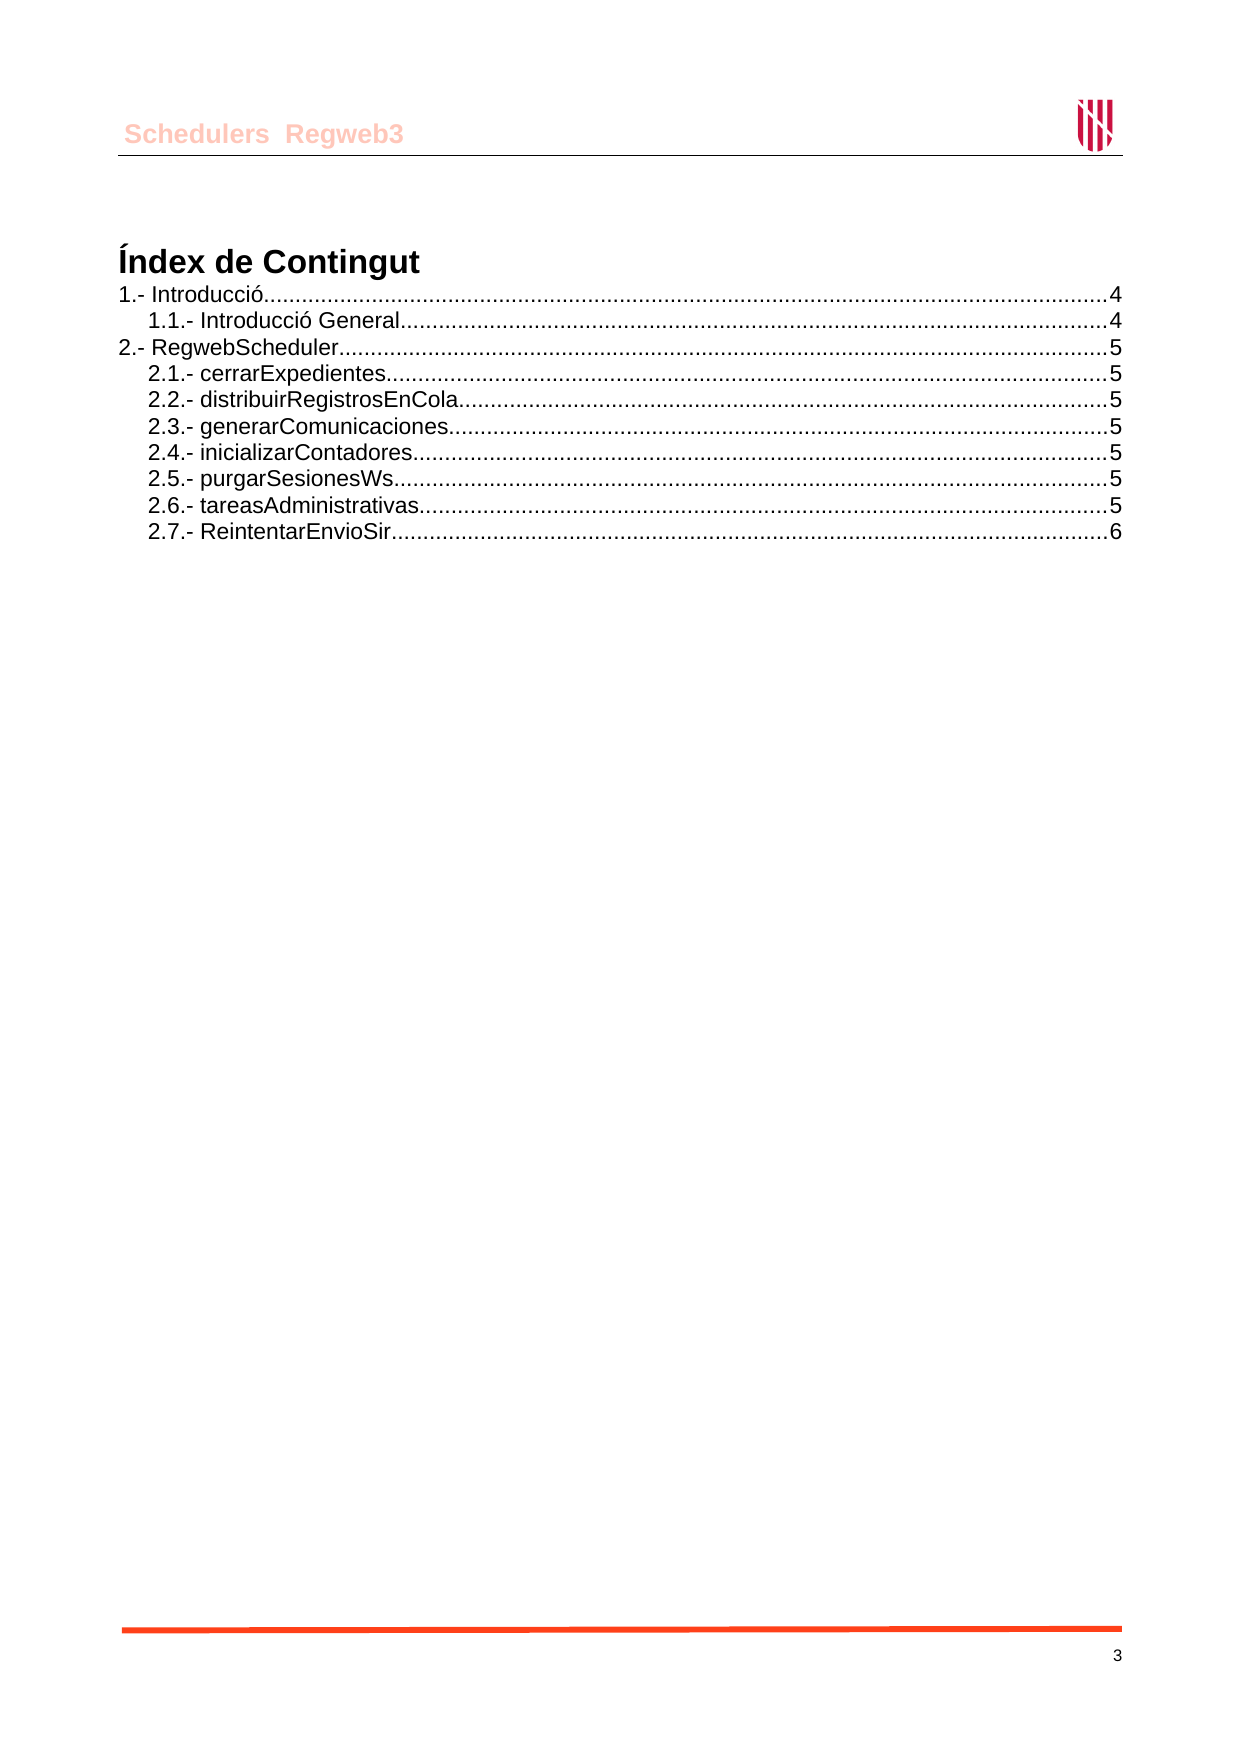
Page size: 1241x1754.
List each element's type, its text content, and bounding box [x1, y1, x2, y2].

text 2.1.- cerrarExpedientes 5 [148, 360, 1122, 386]
text 2.3.- generarComunicaciones 5 [148, 413, 1122, 439]
picture [1075, 97, 1115, 153]
text 2.- RegwebScheduler 5 [118, 333, 1122, 360]
subtitle Índex de Contingut [118, 242, 1122, 281]
text 2.5.- purgarSesionesWs 5 [148, 465, 1122, 492]
text 2.6.- tareasAdministrativas 5 [148, 492, 1122, 518]
text 2.4.- inicializarContadores 5 [148, 439, 1122, 465]
text 2.7.- ReintentarEnvioSir 6 [148, 518, 1122, 544]
text 2.2.- distribuirRegistrosEnCola 5 [148, 386, 1122, 413]
text 1.1.- Introducció General 4 [148, 307, 1122, 333]
text 1.- Introducció 4 [118, 281, 1122, 307]
